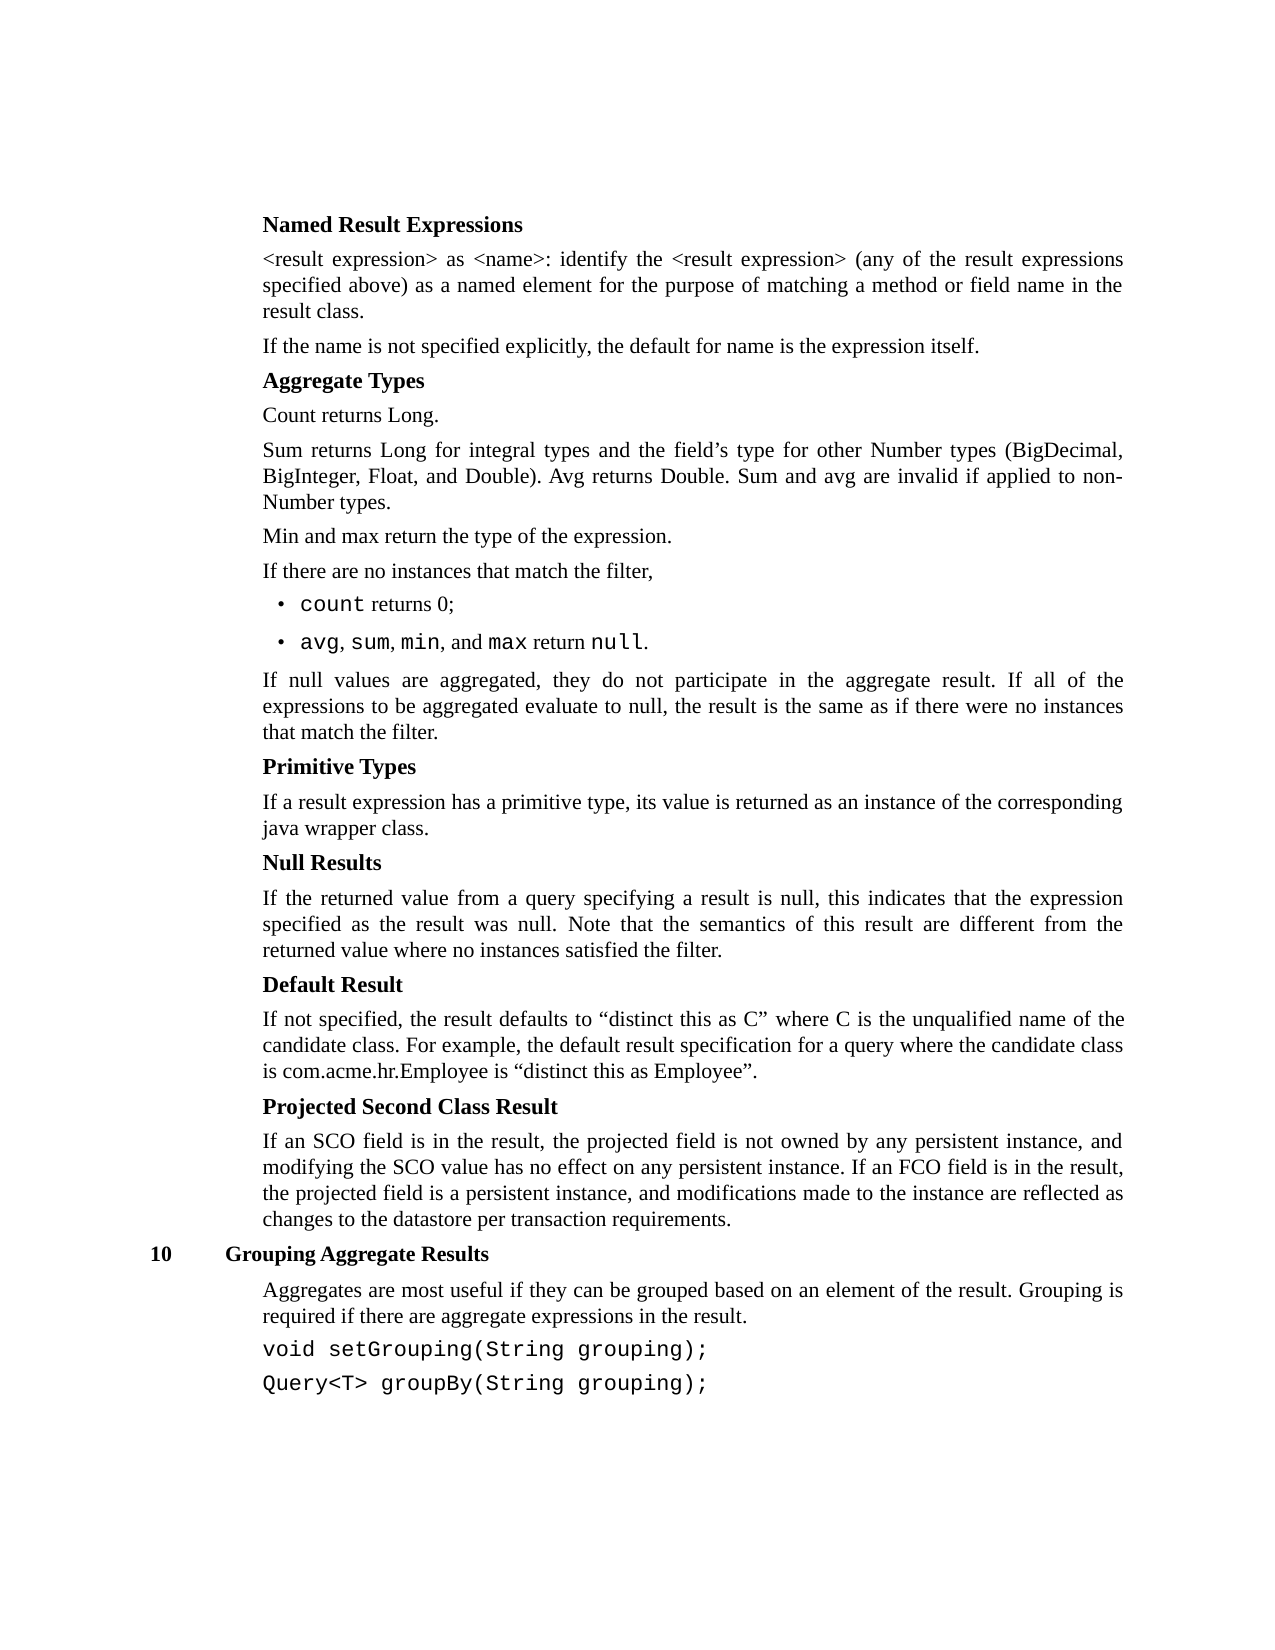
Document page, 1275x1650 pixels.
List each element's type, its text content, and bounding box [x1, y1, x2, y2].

text • count returns 0; [277, 591, 1087, 618]
subtitle Named Result Expressions [150, 210, 1125, 237]
subtitle Null Results [150, 848, 1125, 875]
subtitle Grouping Aggregate Results [150, 1240, 1125, 1266]
text A14.6.9-6 [Count returns Long. [262, 402, 1125, 428]
text If the name is not specified explicitly, the default for name is the expression itself. [262, 332, 1125, 358]
text Min and max return the type of the expression.] [262, 522, 1125, 548]
text Sum returns Long for integral types and the field’s type for other Number types (BigDecimal, BigInteger, Float, and Double). Avg returns Double. Sum and avg are invalid if applied to non-Number types. [262, 436, 1125, 514]
text If null values are aggregated, they do not participate in the aggregate result. If all of the expressions to be aggregated evaluate to null, the result is the same as if there were no instances that match the filter. [262, 666, 1125, 744]
text <result expression> as <name>: identify the <result expression> (any of the result expressions specified above) as a named element for the purpose of matching a method or field name in the result class. [262, 245, 1125, 323]
subtitle Aggregate Types [150, 366, 1125, 393]
text A14.6.9-7 [If the returned value from a query specifying a result is null, this indicates that the expression specified as the result was null.] Note that the semantics of this result are different from the returned value where no instances satisfied the filter. [262, 884, 1125, 962]
text void setGrouping(String grouping); [262, 1337, 1125, 1363]
text Aggregates are most useful if they can be grouped based on an element of the result. Grouping is required if there are aggregate expressions in the result. [262, 1276, 1125, 1328]
subtitle Projected Second Class Result [150, 1092, 1125, 1119]
subtitle Primitive Types [150, 752, 1125, 779]
subtitle Default Result [150, 970, 1125, 997]
text A14.6.9-8 [If not specified, the result defaults to “distinct this as C”] where C is the unqualified name of the candidate class. For example, the default result specification for a query where the candidate class is com.acme.hr.Employee is “distinct this as Employee”. [262, 1006, 1125, 1084]
text A14.6.9-9 [If an SCO field is in the result, the projected field is not owned by any persistent instance, and modifying the SCO value has no effect on any persistent instance. If an FCO field is in the result, the projected field is a persistent instance, and modifications made to the instance are reflected as changes to the datastore per transaction requirements.] [262, 1127, 1125, 1232]
text If there are no instances that match the filter, [262, 557, 1125, 583]
text If a result expression has a primitive type, its value is returned as an instance of the corresponding java wrapper class. [262, 788, 1125, 840]
text • avg, sum, min, and max return null. [277, 629, 1087, 656]
text Query<T> groupBy(String grouping); [262, 1371, 1125, 1397]
